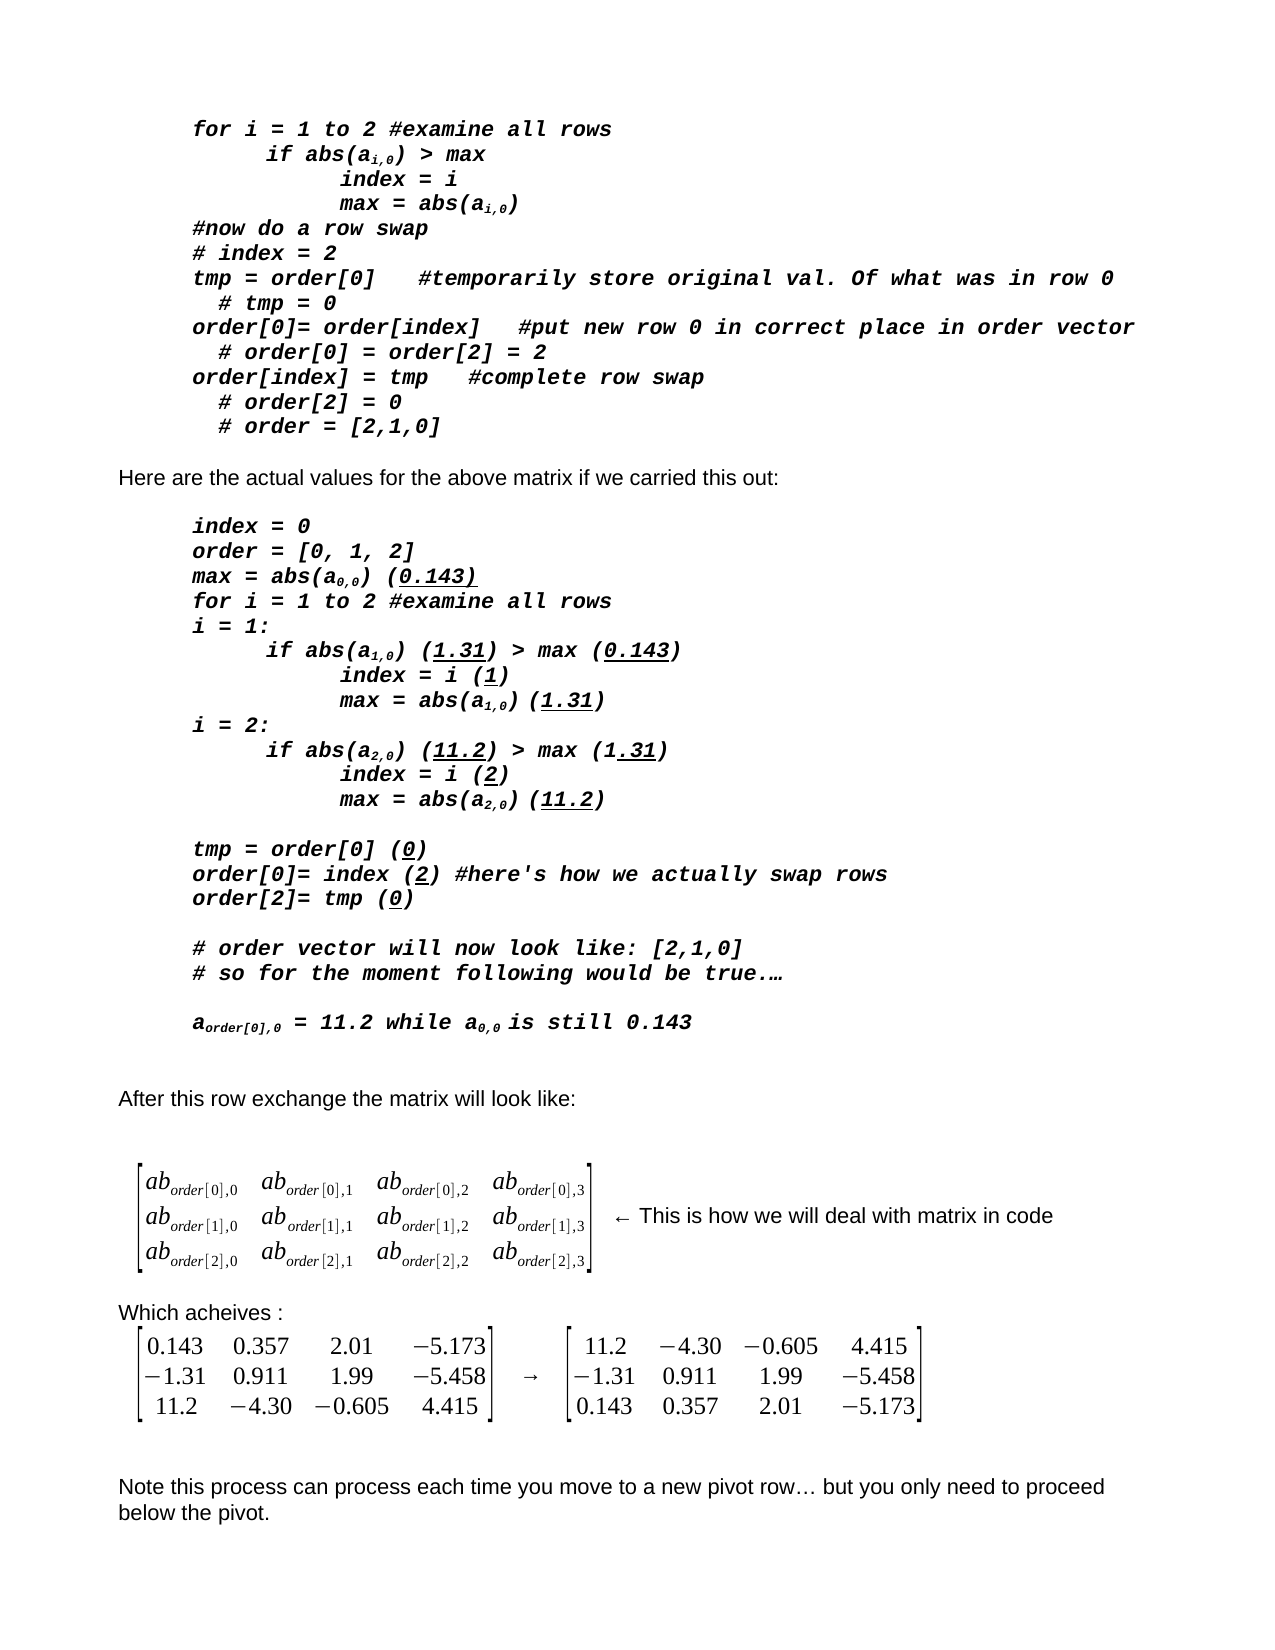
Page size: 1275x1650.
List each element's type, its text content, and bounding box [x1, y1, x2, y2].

text Note this process can process each time you move to a new pivot row… but you only need to proceed below the pivot. [118, 1474, 1157, 1525]
text ← This is how we will deal with matrix in code [118, 1162, 1157, 1274]
text index = i (2) [340, 763, 1157, 788]
text # order = [2,1,0] [192, 416, 1157, 440]
text Which acheives : [118, 1300, 1157, 1325]
text After this row exchange the matrix will look like: [118, 1086, 1157, 1111]
text order[index] = tmp #complete row swap [192, 366, 1157, 391]
text tmp = order[0] (0) [192, 838, 1157, 863]
text tmp = order[0] #temporarily store original val. Of what was in row 0 [192, 267, 1157, 292]
text #now do a row swap [192, 217, 1157, 242]
text order[0]= order[index] #put new row 0 in correct place in order vector [192, 316, 1157, 341]
text order = [0, 1, 2] [192, 540, 1157, 565]
text # order vector will now look like: [2,1,0] [192, 937, 1157, 962]
text max = abs(a1,0) (1.31) [340, 689, 1157, 714]
text if abs(ai,0) > max [266, 143, 1157, 168]
text Here are the actual values for the above matrix if we carried this out: [118, 465, 1157, 490]
text order[2]= tmp (0) [192, 887, 1157, 912]
text # index = 2 [192, 242, 1157, 267]
text max = abs(a0,0) (0.143) [192, 565, 1157, 590]
text if abs(a1,0) (1.31) > max (0.143) [266, 639, 1157, 664]
text if abs(a2,0) (11.2) > max (1.31) [266, 739, 1157, 763]
text max = abs(ai,0) [340, 192, 1157, 217]
text for i = 1 to 2 #examine all rows [192, 118, 1157, 143]
text index = i (1) [340, 664, 1157, 689]
text order[0]= index (2) #here's how we actually swap rows [192, 863, 1157, 887]
text index = 0 [192, 516, 1157, 540]
text aorder[0],0 = 11.2 while a0,0 is still 0.143 [192, 1011, 1157, 1036]
text → [118, 1325, 1157, 1424]
text # order[0] = order[2] = 2 [192, 341, 1157, 366]
text i = 1: [192, 615, 1157, 639]
text # order[2] = 0 [192, 391, 1157, 416]
text # so for the moment following would be true.… [192, 962, 1157, 987]
text i = 2: [192, 714, 1157, 739]
text # tmp = 0 [192, 292, 1157, 316]
text index = i [340, 168, 1157, 192]
text max = abs(a2,0) (11.2) [340, 788, 1157, 813]
text for i = 1 to 2 #examine all rows [192, 590, 1157, 615]
